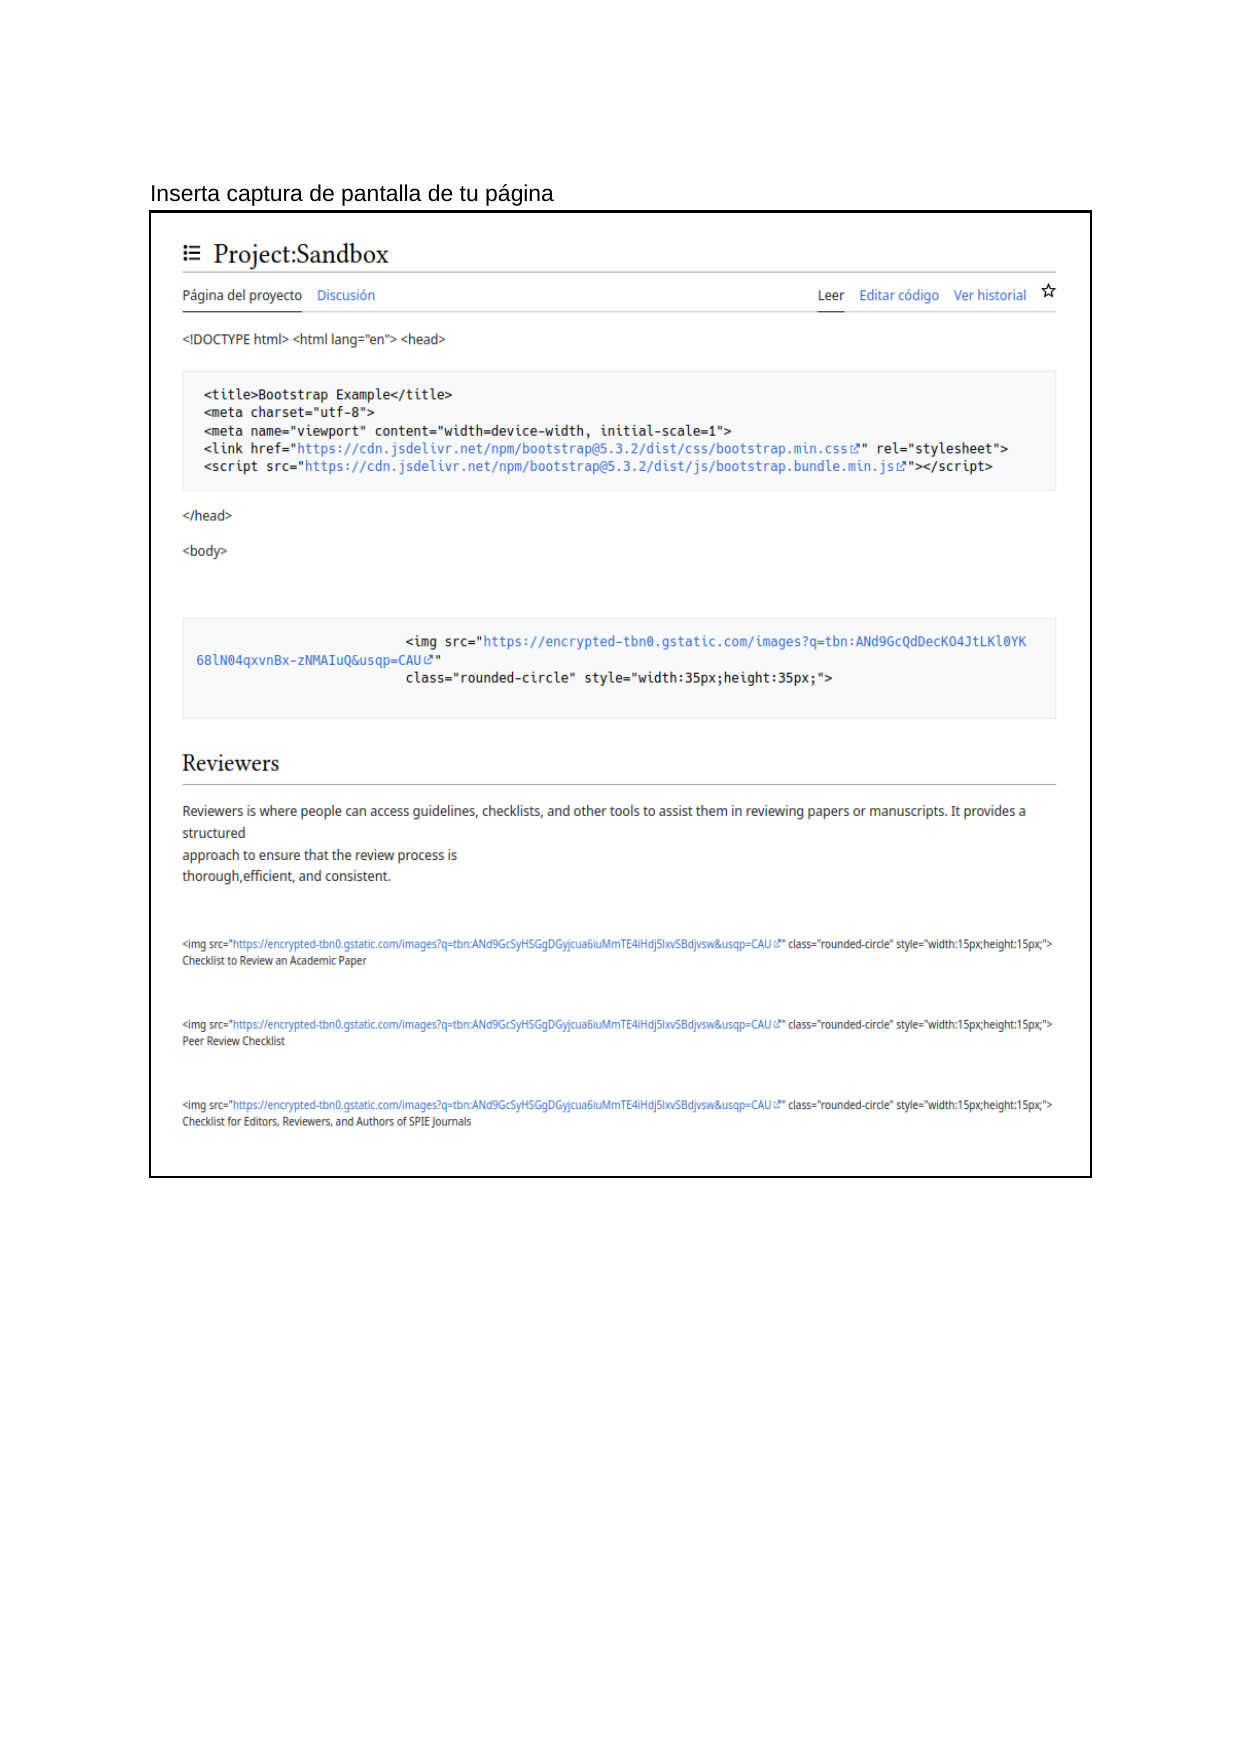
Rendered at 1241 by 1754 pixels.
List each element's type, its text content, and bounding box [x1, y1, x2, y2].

picture [160, 222, 1080, 1140]
text Inserta captura de pantalla de tu página [150, 180, 1090, 207]
table_header [151, 213, 1090, 1176]
